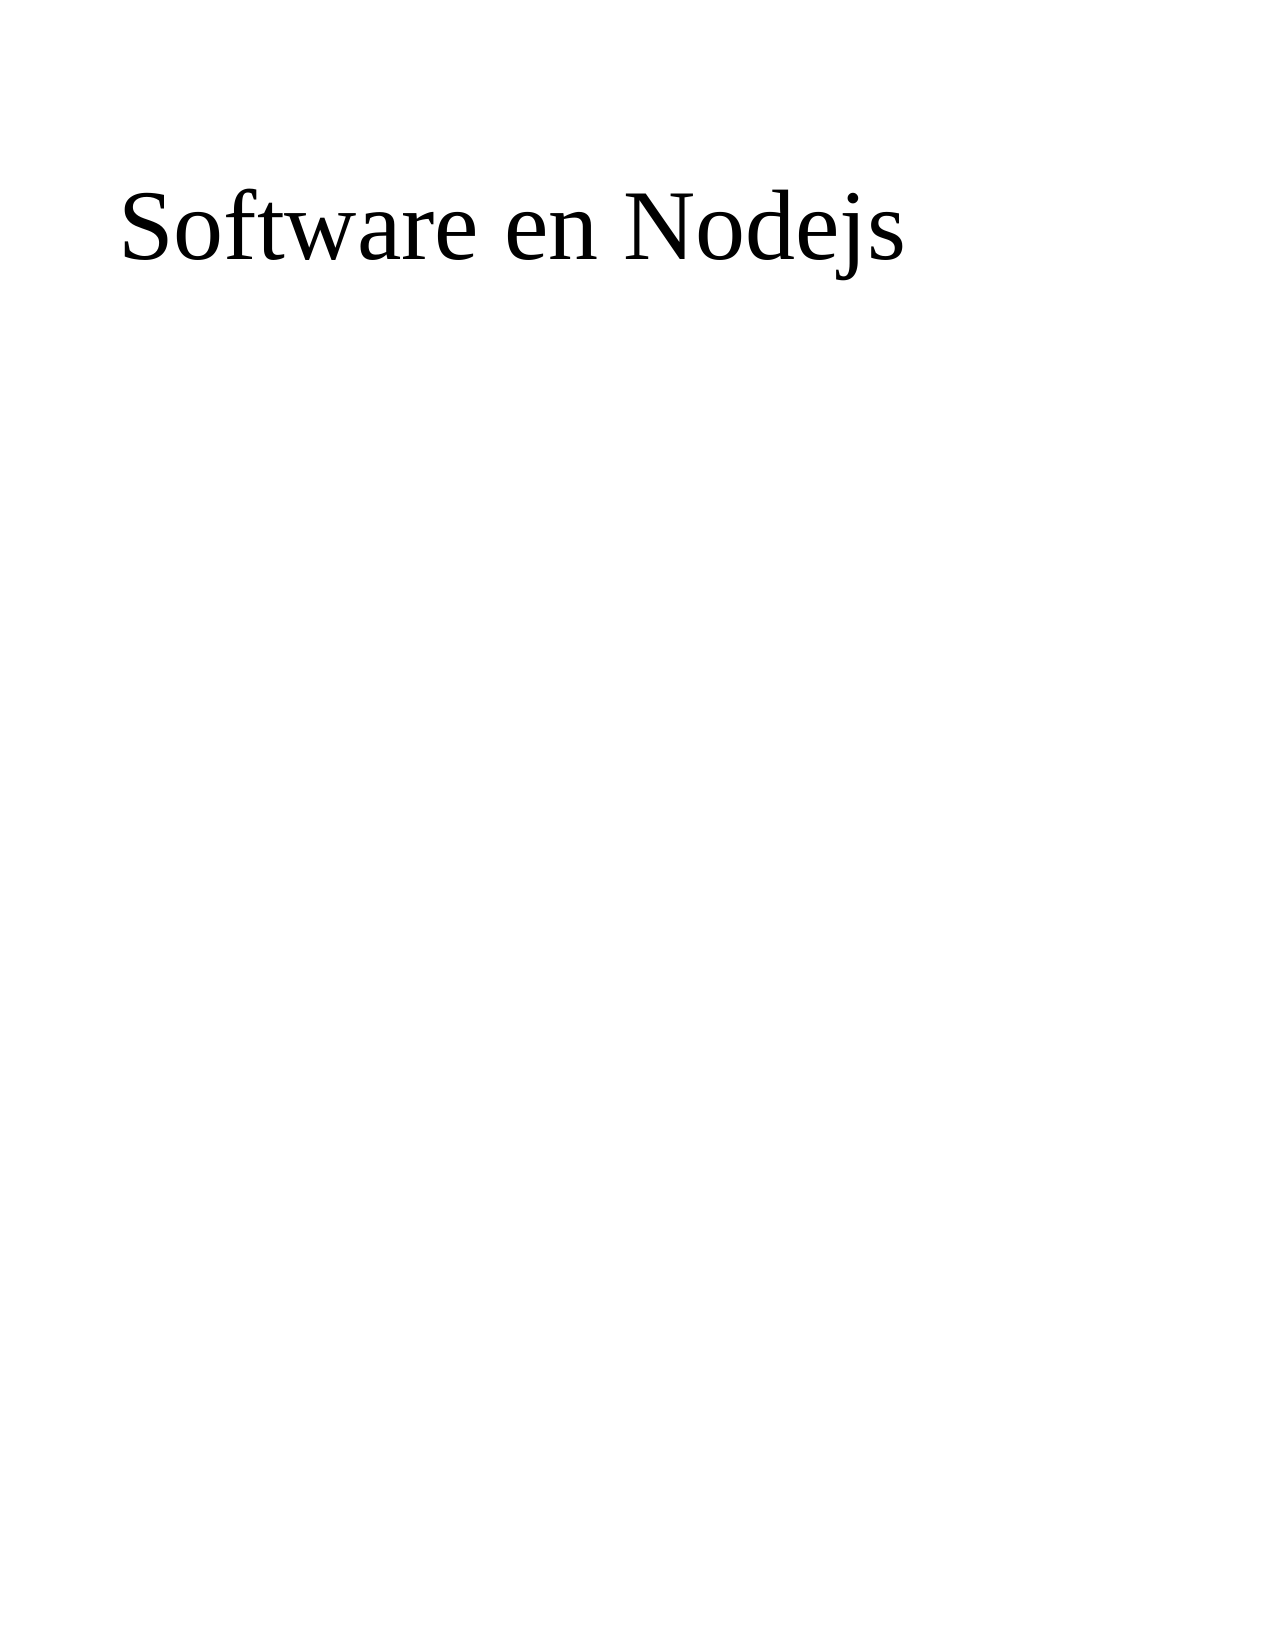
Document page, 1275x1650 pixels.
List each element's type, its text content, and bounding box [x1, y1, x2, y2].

text Software en Nodejs [118, 166, 1157, 281]
